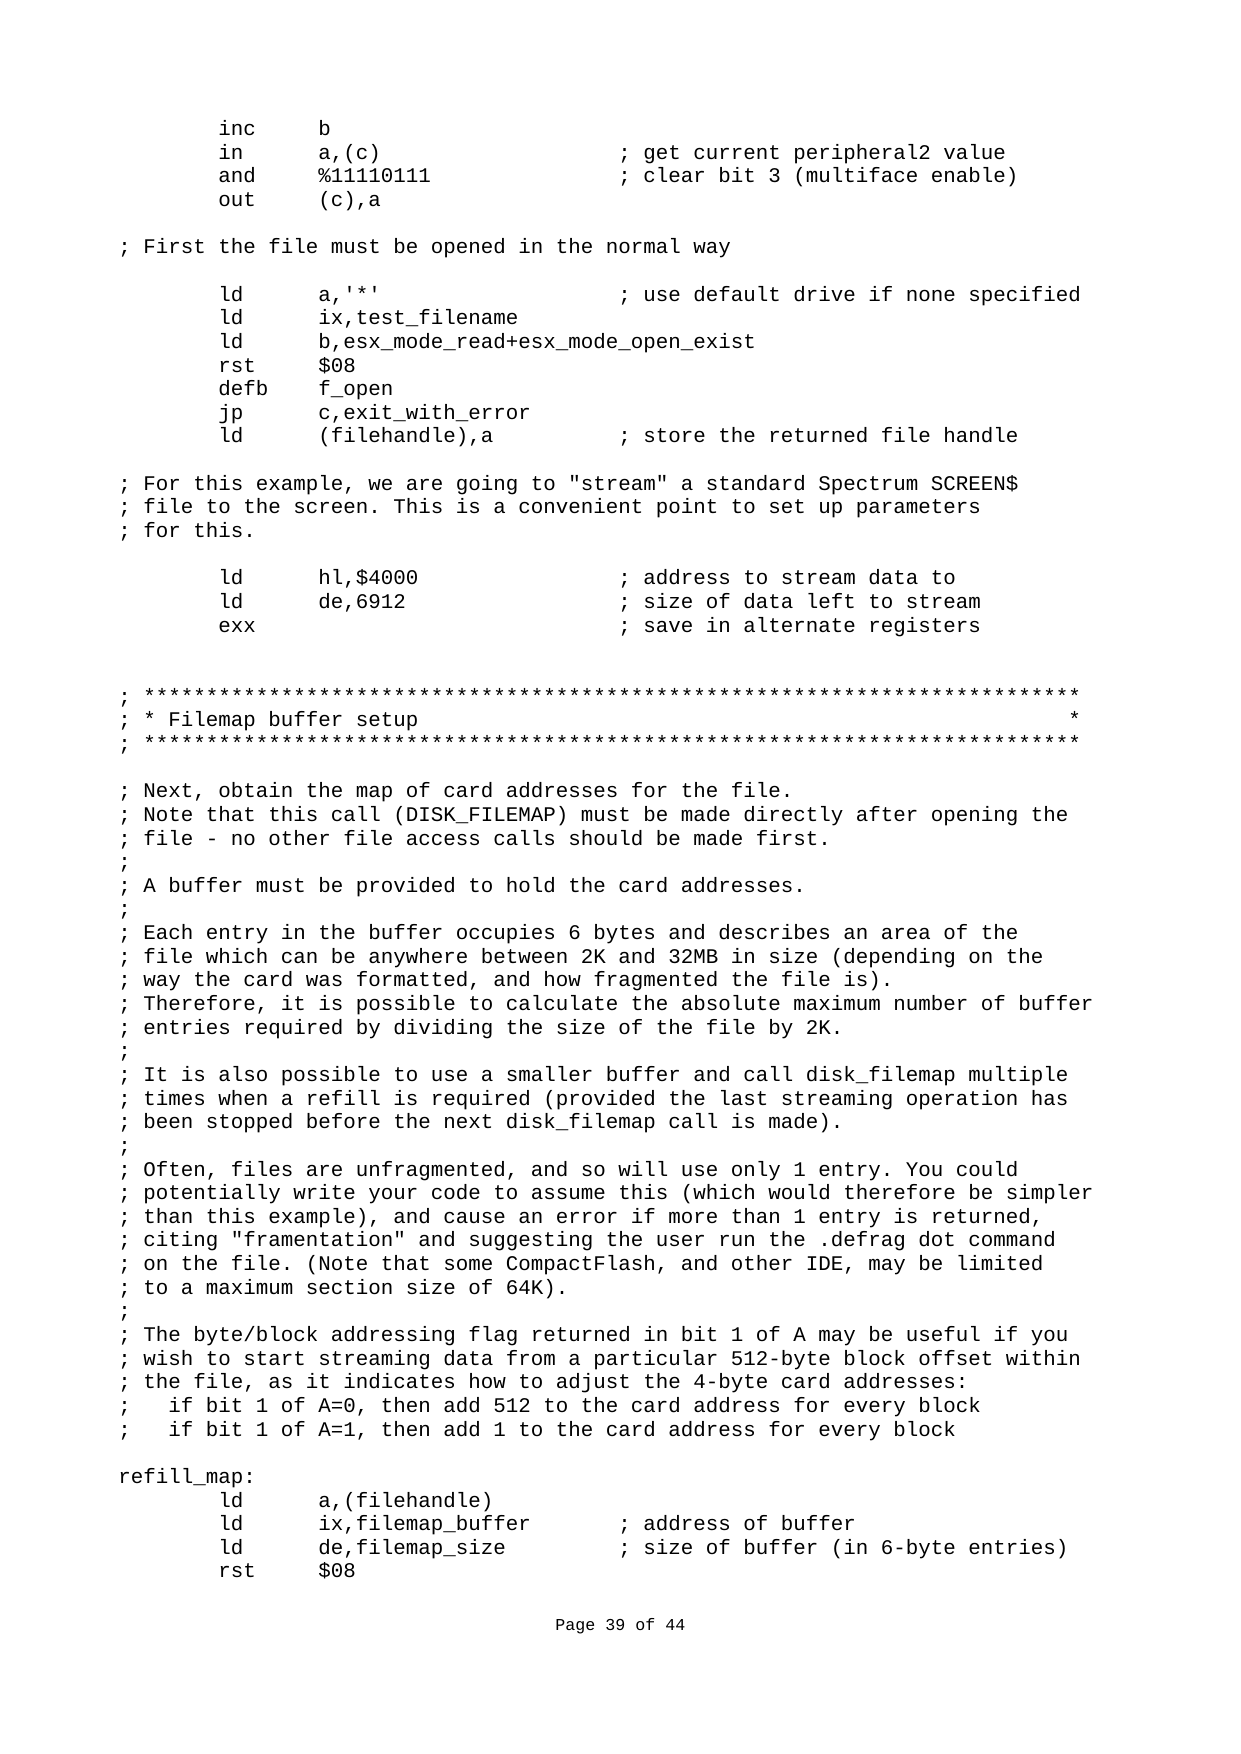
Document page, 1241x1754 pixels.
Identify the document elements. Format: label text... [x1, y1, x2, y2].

text ; Note that this call (DISK_FILEMAP) must be made directly after opening the [118, 804, 1122, 827]
text ; entries required by dividing the size of the file by 2K. [118, 1017, 1122, 1040]
text ; Therefore, it is possible to calculate the absolute maximum number of buffer [118, 993, 1122, 1017]
text ld de,6912 ; size of data left to stream [118, 591, 1122, 615]
text ; Each entry in the buffer occupies 6 bytes and describes an area of the [118, 922, 1122, 946]
text out (c),a [118, 189, 1122, 213]
text ; the file, as it indicates how to adjust the 4-byte card addresses: [118, 1371, 1122, 1395]
text ; The byte/block addressing flag returned in bit 1 of A may be useful if you [118, 1324, 1122, 1348]
text ld ix,test_filename [118, 307, 1122, 331]
text ; * Filemap buffer setup * [118, 709, 1122, 733]
text ld de,filemap_size ; size of buffer (in 6-byte entries) [118, 1537, 1122, 1561]
text ; than this example), and cause an error if more than 1 entry is returned, [118, 1206, 1122, 1229]
text ; Often, files are unfragmented, and so will use only 1 entry. You could [118, 1158, 1122, 1182]
text ; [118, 1135, 1122, 1158]
text ; file which can be anywhere between 2K and 32MB in size (depending on the [118, 946, 1122, 969]
text ; file to the screen. This is a convenient point to set up parameters [118, 496, 1122, 520]
text rst $08 [118, 354, 1122, 378]
text ld (filehandle),a ; store the returned file handle [118, 426, 1122, 449]
text ; For this example, we are going to "stream" a standard Spectrum SCREEN$ [118, 473, 1122, 496]
text ; [118, 1040, 1122, 1064]
text ld b,esx_mode_read+esx_mode_open_exist [118, 331, 1122, 354]
text ; [118, 898, 1122, 922]
text rst $08 [118, 1561, 1122, 1584]
text ld ix,filemap_buffer ; address of buffer [118, 1513, 1122, 1537]
text ; citing "framentation" and suggesting the user run the .defrag dot command [118, 1229, 1122, 1253]
text ; potentially write your code to assume this (which would therefore be simpler [118, 1182, 1122, 1206]
text ; A buffer must be provided to hold the card addresses. [118, 875, 1122, 898]
text ; been stopped before the next disk_filemap call is made). [118, 1111, 1122, 1135]
text ; to a maximum section size of 64K). [118, 1277, 1122, 1300]
text ; way the card was formatted, and how fragmented the file is). [118, 969, 1122, 993]
text ; if bit 1 of A=0, then add 512 to the card address for every block [118, 1395, 1122, 1419]
text ; First the file must be opened in the normal way [118, 236, 1122, 260]
text jp c,exit_with_error [118, 402, 1122, 426]
text ; if bit 1 of A=1, then add 1 to the card address for every block [118, 1419, 1122, 1442]
text ld hl,$4000 ; address to stream data to [118, 567, 1122, 591]
text inc b [118, 118, 1122, 142]
text ; wish to start streaming data from a particular 512-byte block offset within [118, 1348, 1122, 1371]
text ; Next, obtain the map of card addresses for the file. [118, 780, 1122, 804]
text refill_map: [118, 1466, 1122, 1489]
text ld a,(filehandle) [118, 1489, 1122, 1513]
text ld a,'*' ; use default drive if none specified [118, 284, 1122, 307]
text ; times when a refill is required (provided the last streaming operation has [118, 1088, 1122, 1111]
text ; on the file. (Note that some CompactFlash, and other IDE, may be limited [118, 1253, 1122, 1277]
text ; *************************************************************************** [118, 733, 1122, 757]
text ; file - no other file access calls should be made first. [118, 827, 1122, 851]
text exx ; save in alternate registers [118, 615, 1122, 638]
text and %11110111 ; clear bit 3 (multiface enable) [118, 165, 1122, 189]
text ; [118, 851, 1122, 875]
text defb f_open [118, 378, 1122, 402]
text ; for this. [118, 520, 1122, 544]
text ; *************************************************************************** [118, 686, 1122, 709]
text ; [118, 1300, 1122, 1324]
text in a,(c) ; get current peripheral2 value [118, 142, 1122, 165]
text ; It is also possible to use a smaller buffer and call disk_filemap multiple [118, 1064, 1122, 1088]
